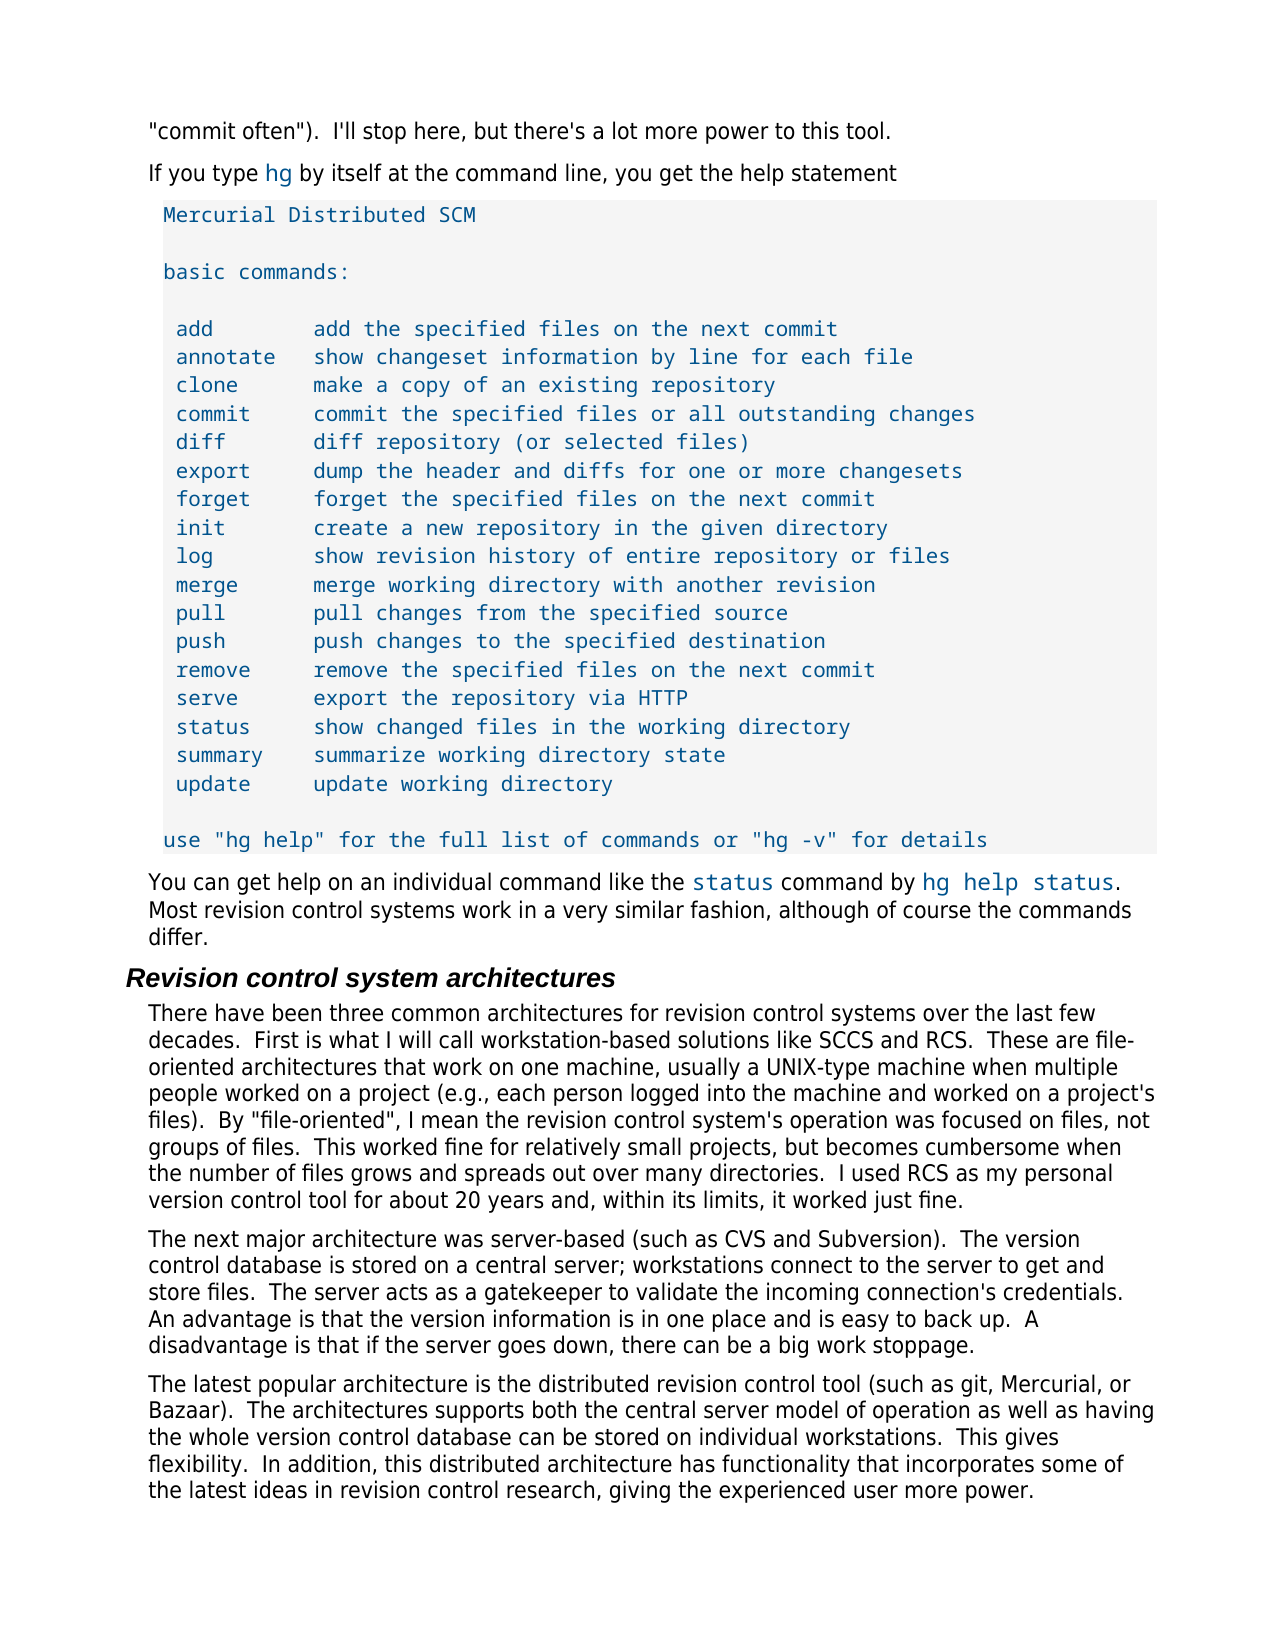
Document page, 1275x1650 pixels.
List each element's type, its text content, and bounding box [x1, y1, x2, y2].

text pull pull changes from the specified source [163, 598, 1157, 627]
text export dump the header and diffs for one or more changesets [163, 456, 1157, 484]
text basic commands: [163, 257, 1157, 285]
text commit commit the specified files or all outstanding changes [163, 399, 1157, 427]
text add add the specified files on the next commit [163, 314, 1157, 342]
text annotate show changeset information by line for each file [163, 342, 1157, 371]
text "commit often"). I'll stop here, but there's a lot more power to this tool. [148, 118, 1157, 145]
text There have been three common architectures for revision control systems over the last few decades. First is what I will call workstation-based solutions like SCCS and RCS. These are file-oriented architectures that work on one machine, usually a UNIX-type machine when multiple people worked on a project (e.g., each person logged into the machine and worked on a project's files). By "file-oriented", I mean the revision control system's operation was focused on files, not groups of files. This worked fine for relatively small projects, but becomes cumbersome when the number of files grows and spreads out over many directories. I used RCS as my personal version control tool for about 20 years and, within its limits, it worked just fine. [148, 1000, 1157, 1214]
text summary summarize working directory state [163, 740, 1157, 769]
text serve export the repository via HTTP [163, 683, 1157, 712]
text You can get help on an individual command like the status command by hg help status. Most revision control systems work in a very similar fashion, although of course the commands differ. [148, 866, 1157, 951]
text forget forget the specified files on the next commit [163, 484, 1157, 513]
text push push changes to the specified destination [163, 627, 1157, 655]
text diff diff repository (or selected files) [163, 427, 1157, 456]
text status show changed files in the working directory [163, 712, 1157, 740]
text log show revision history of entire repository or files [163, 541, 1157, 570]
text The latest popular architecture is the distributed revision control tool (such as git, Mercurial, or Bazaar). The architectures supports both the central server model of operation as well as having the whole version control database can be stored on individual workstations. This gives flexibility. In addition, this distributed architecture has functionality that incorporates some of the latest ideas in revision control research, giving the experienced user more power. [148, 1371, 1157, 1504]
subtitle Revision control system architectures [126, 963, 1157, 993]
text init create a new repository in the given directory [163, 513, 1157, 541]
text The next major architecture was server-based (such as CVS and Subversion). The version control database is stored on a central server; workstations connect to the server to get and store files. The server acts as a gatekeeper to validate the incoming connection's credentials. An advantage is that the version information is in one place and is easy to back up. A disadvantage is that if the server goes down, there can be a big work stoppage. [148, 1226, 1157, 1359]
text merge merge working directory with another revision [163, 570, 1157, 598]
text use "hg help" for the full list of commands or "hg -v" for details [163, 826, 1157, 854]
text update update working directory [163, 769, 1157, 797]
text If you type hg by itself at the command line, you get the help statement [148, 157, 1157, 188]
text clone make a copy of an existing repository [163, 371, 1157, 399]
text remove remove the specified files on the next commit [163, 655, 1157, 683]
text Mercurial Distributed SCM [163, 200, 1157, 228]
